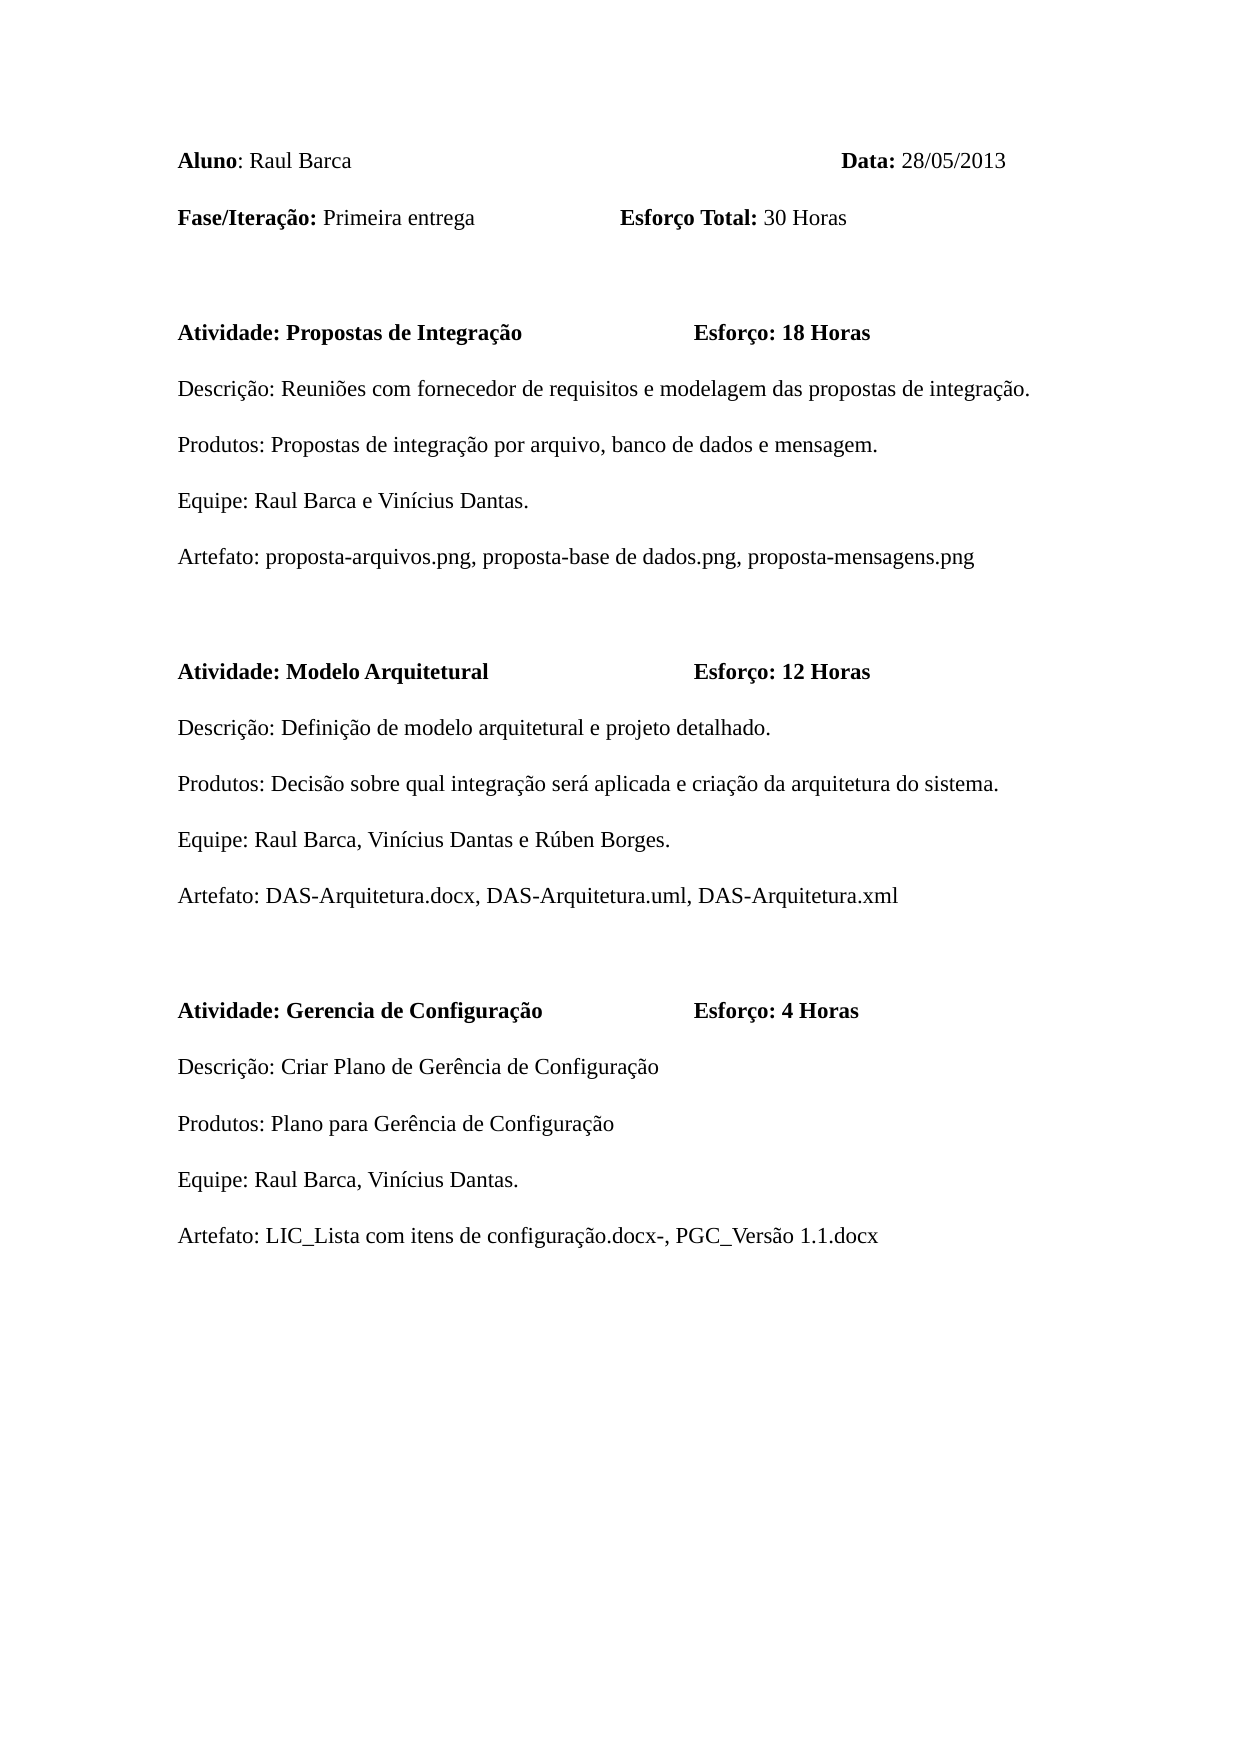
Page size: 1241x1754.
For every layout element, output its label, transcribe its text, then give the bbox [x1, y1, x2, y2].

text Equipe: Raul Barca, Vinícius Dantas. [177, 1166, 1063, 1192]
text Atividade: Modelo Arquitetural Esforço: 12 Horas [177, 658, 1063, 684]
text Produtos: Propostas de integração por arquivo, banco de dados e mensagem. [177, 431, 1063, 457]
text Equipe: Raul Barca e Vinícius Dantas. [177, 487, 1063, 513]
text Artefato: DAS-Arquitetura.docx, DAS-Arquitetura.uml, DAS-Arquitetura.xml [177, 882, 1063, 909]
text Descrição: Definição de modelo arquitetural e projeto detalhado. [177, 714, 1063, 740]
text Descrição: Criar Plano de Gerência de Configuração [177, 1053, 1063, 1080]
text Aluno: Raul Barca Data: 28/05/2013 [177, 148, 1063, 174]
text Produtos: Decisão sobre qual integração será aplicada e criação da arquitetura do sistema. [177, 770, 1063, 797]
text Artefato: proposta-arquivos.png, proposta-base de dados.png, proposta-mensagens.png [177, 543, 1063, 569]
text Equipe: Raul Barca, Vinícius Dantas e Rúben Borges. [177, 826, 1063, 853]
text Artefato: LIC_Lista com itens de configuração.docx-, PGC_Versão 1.1.docx [177, 1222, 1063, 1248]
text Produtos: Plano para Gerência de Configuração [177, 1109, 1063, 1136]
text Atividade: Propostas de Integração Esforço: 18 Horas [177, 318, 1063, 345]
text Descrição: Reuniões com fornecedor de requisitos e modelagem das propostas de integração. [177, 375, 1063, 401]
text Fase/Iteração: Primeira entrega Esforço Total: 30 Horas [177, 204, 1063, 230]
text Atividade: Gerencia de Configuração Esforço: 4 Horas [177, 997, 1063, 1024]
